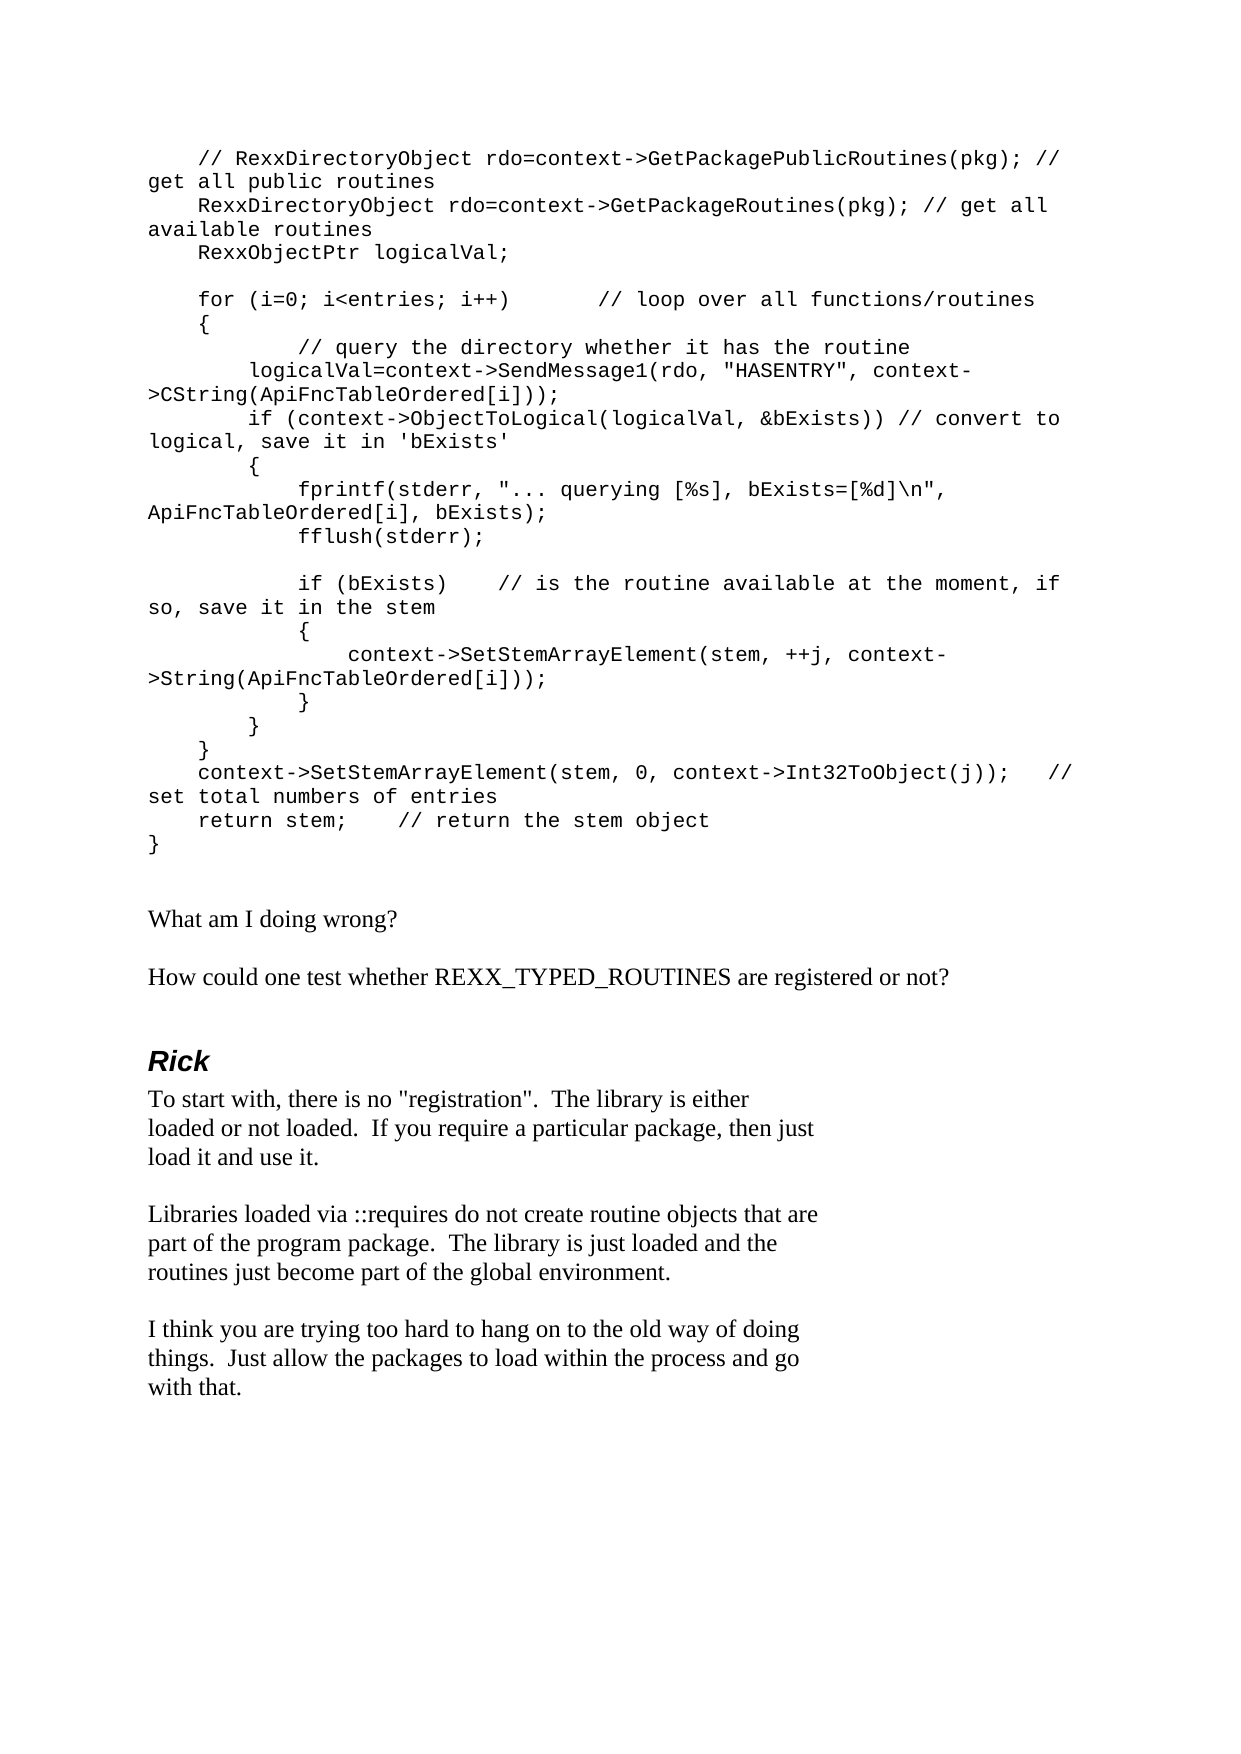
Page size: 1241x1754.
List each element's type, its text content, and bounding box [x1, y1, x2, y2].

text RexxObjectPtr logicalVal; [148, 242, 1093, 266]
text } [148, 739, 1093, 762]
subtitle Rick [148, 1044, 1093, 1078]
text context->SetStemArrayElement(stem, 0, context->Int32ToObject(j)); // set total numbers of entries [148, 762, 1093, 810]
text RexxDirectoryObject rdo=context->GetPackageRoutines(pkg); // get all available routines [148, 195, 1093, 242]
text if (bExists) // is the routine available at the moment, if so, save it in the stem [148, 573, 1093, 621]
text // query the directory whether it has the routine [148, 337, 1093, 360]
text logicalVal=context->SendMessage1(rdo, "HASENTRY", context->CString(ApiFncTableOrdered[i])); [148, 360, 1093, 408]
text fflush(stderr); [148, 526, 1093, 549]
text { [148, 455, 1093, 479]
text } [148, 833, 1093, 857]
text } [148, 691, 1093, 715]
text { [148, 313, 1093, 337]
text if (context->ObjectToLogical(logicalVal, &bExists)) // convert to logical, save it in 'bExists' [148, 408, 1093, 455]
text To start with, there is no "registration". The library is either loaded or not loaded. If you require a particular package, then just load it and use it. Libraries loaded via ::requires do not create routine objects that are part of the program package. The library is just loaded and the routines just become part of the global environment. I think you are trying too hard to hang on to the old way of doing things. Just allow the packages to load within the process and go with that. [148, 1084, 1093, 1400]
text fprintf(stderr, "... querying [%s], bExists=[%d]\n", ApiFncTableOrdered[i], bExists); [148, 479, 1093, 526]
text context->SetStemArrayElement(stem, ++j, context->String(ApiFncTableOrdered[i])); [148, 644, 1093, 691]
text return stem; // return the stem object [148, 810, 1093, 833]
text What am I doing wrong? How could one test whether REXX_TYPED_ROUTINES are registered or not? [148, 904, 1093, 991]
text } [148, 715, 1093, 739]
text // RexxDirectoryObject rdo=context->GetPackagePublicRoutines(pkg); // get all public routines [148, 148, 1093, 195]
text for (i=0; i<entries; i++) // loop over all functions/routines [148, 289, 1093, 313]
text { [148, 621, 1093, 644]
